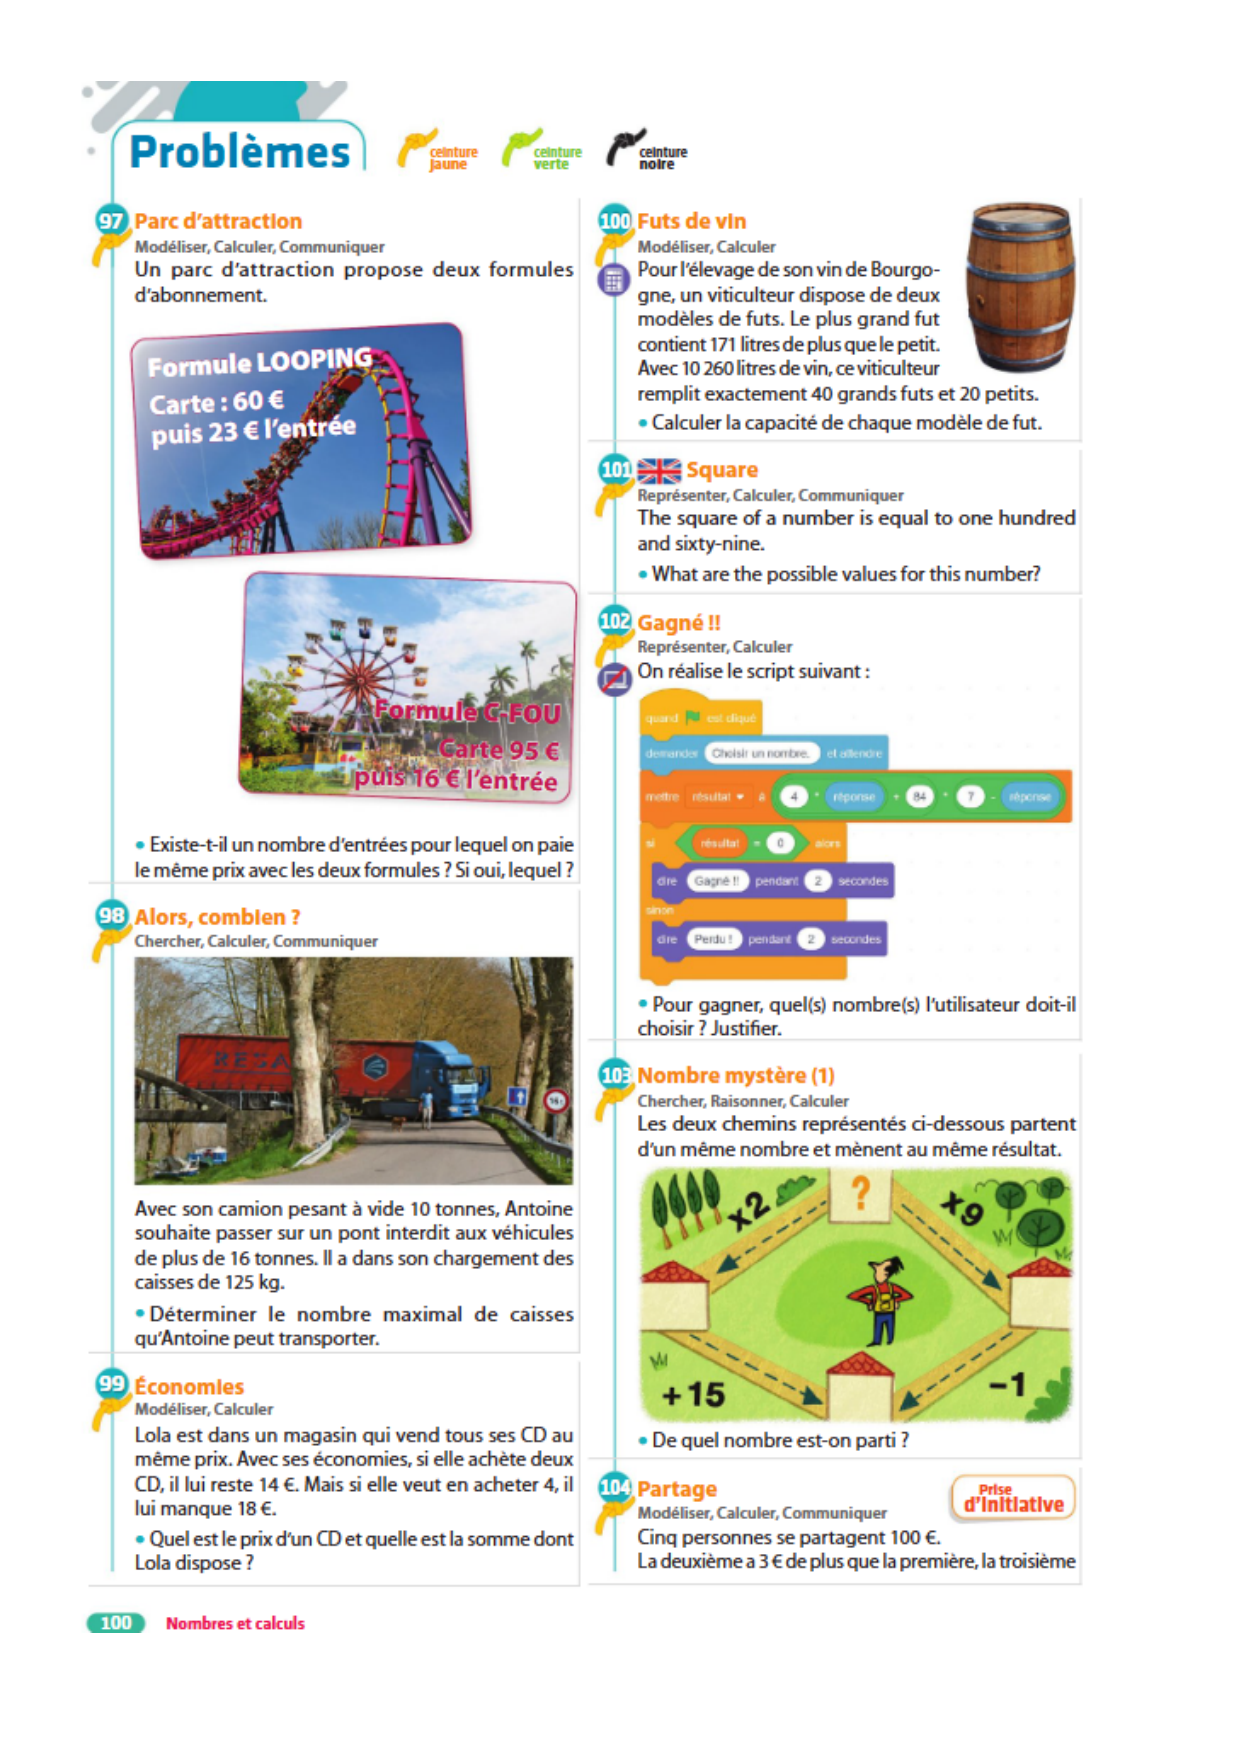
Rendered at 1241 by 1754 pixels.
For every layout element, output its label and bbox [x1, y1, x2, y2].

picture [60, 81, 1151, 1633]
